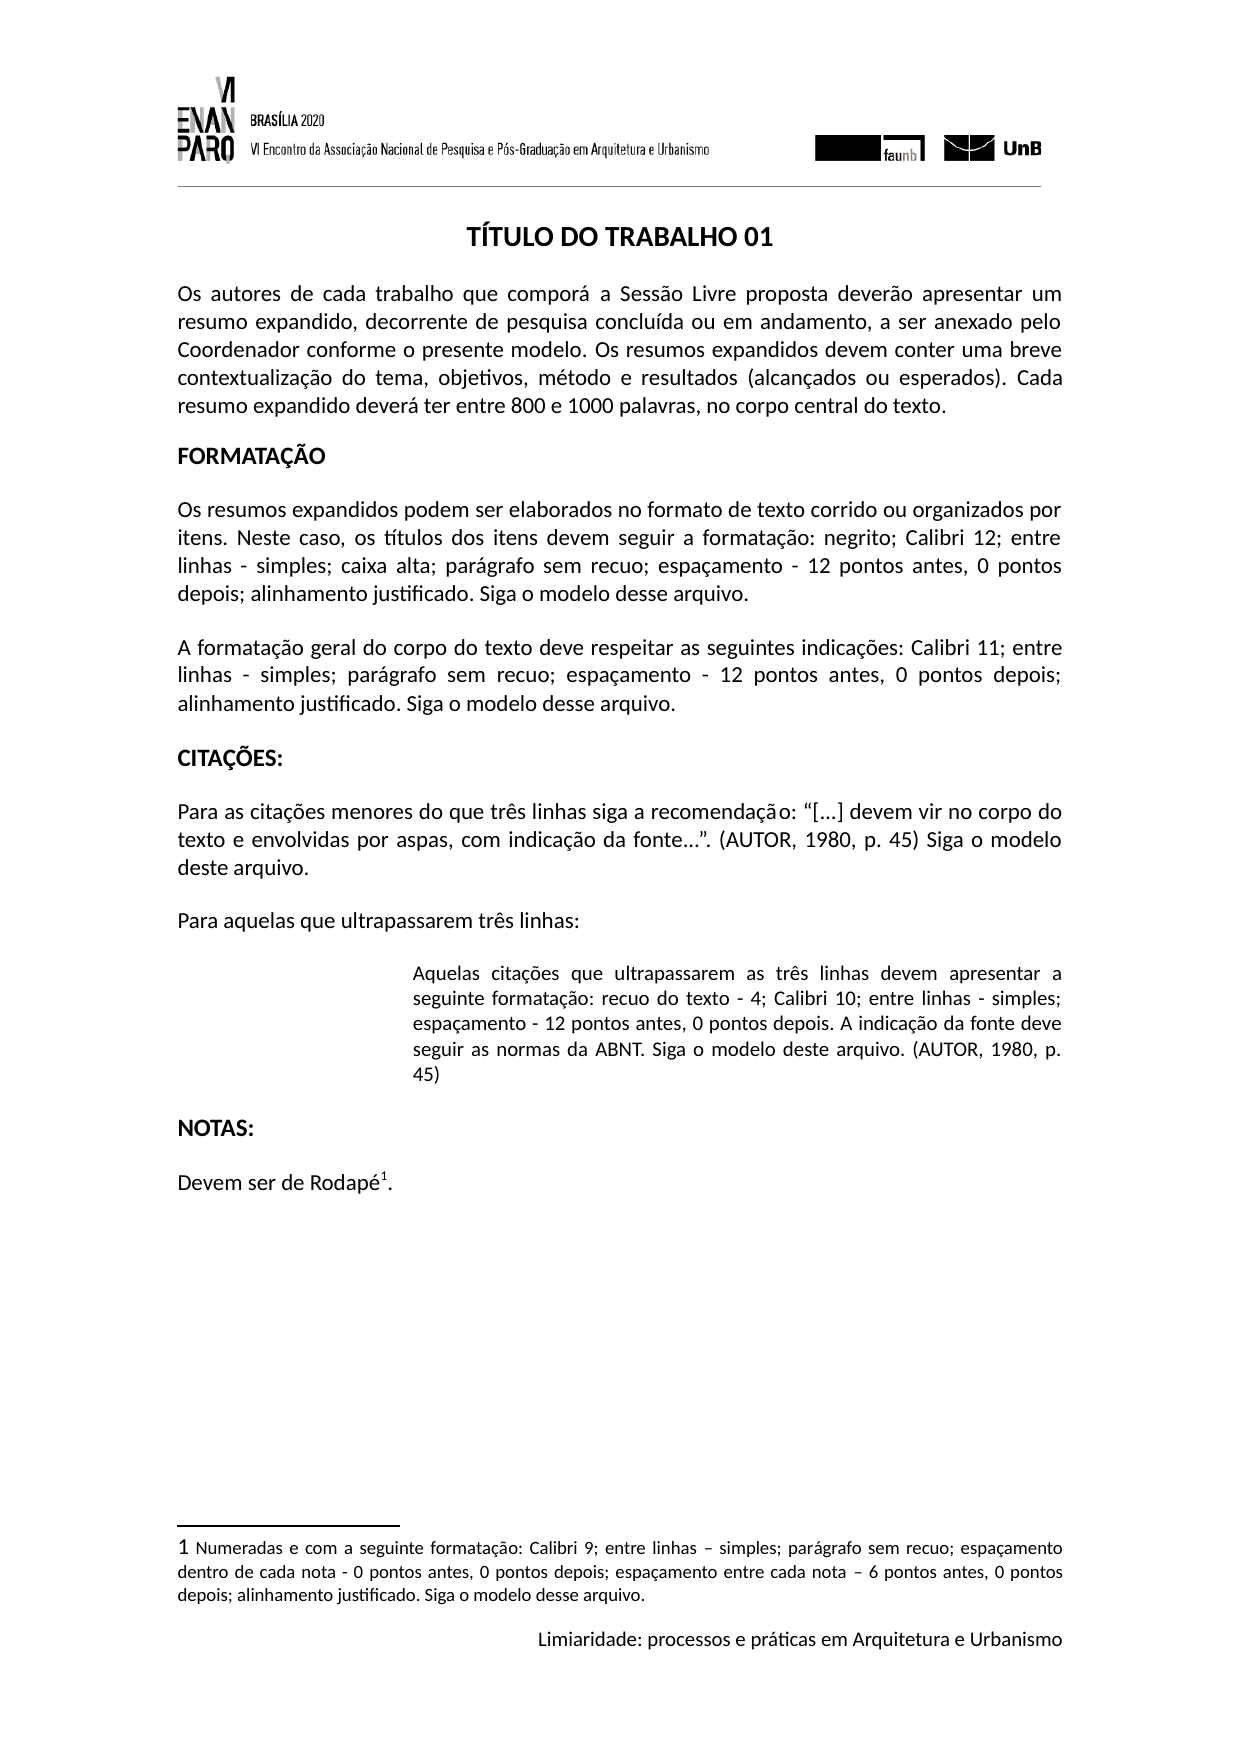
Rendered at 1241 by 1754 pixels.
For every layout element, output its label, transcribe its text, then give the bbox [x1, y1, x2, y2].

picture [177, 70, 1042, 193]
text Numeradas e com a seguinte formatação: Calibri 9; entre linhas – simples; parágrafo sem recuo; espaçamento dentro de cada nota - 0 pontos antes, 0 pontos depois; espaçamento entre cada nota – 6 pontos antes, 0 pontos depois; alinhamento justificado. Siga o modelo desse arquivo. [177, 1532, 1063, 1606]
text Para aquelas que ultrapassarem três linhas: [177, 906, 1063, 934]
text NOTAS: [177, 1112, 1063, 1143]
text CITAÇÕES: [177, 742, 1063, 772]
subtitle Título do Trabalho 01 [177, 218, 1063, 253]
text Aquelas citações que ultrapassarem as três linhas devem apresentar a seguinte formatação: recuo do texto - 4; Calibri 10; entre linhas - simples; espaçamento - 12 pontos antes, 0 pontos depois. A indicação da fonte deve seguir as normas da ABNT. Siga o modelo deste arquivo. (AUTOR, 1980, p. 45) [413, 960, 1063, 1087]
text Devem ser de Rodapé. [177, 1168, 1063, 1196]
subtitle FORMATAÇÃO [177, 440, 1063, 471]
text A formatação geral do corpo do texto deve respeitar as seguintes indicações: Calibri 11; entre linhas - simples; parágrafo sem recuo; espaçamento - 12 pontos antes, 0 pontos depois; alinhamento justificado. Siga o modelo desse arquivo. [177, 633, 1063, 717]
text Os autores de cada trabalho que comporá a Sessão Livre proposta deverão apresentar um resumo expandido, decorrente de pesquisa concluída ou em andamento, a ser anexado pelo Coordenador conforme o presente modelo. Os resumos expandidos devem conter uma breve contextualização do tema, objetivos, método e resultados (alcançados ou esperados). Cada resumo expandido deverá ter entre 800 e 1000 palavras, no corpo central do texto. [177, 279, 1063, 419]
text Os resumos expandidos podem ser elaborados no formato de texto corrido ou organizados por itens. Neste caso, os títulos dos itens devem seguir a formatação: negrito; Calibri 12; entre linhas - simples; caixa alta; parágrafo sem recuo; espaçamento - 12 pontos antes, 0 pontos depois; alinhamento justificado. Siga o modelo desse arquivo. [177, 496, 1063, 608]
text Para as citações menores do que três linhas siga a recomendação: “[...] devem vir no corpo do texto e envolvidas por aspas, com indicação da fonte...”. (AUTOR, 1980, p. 45) Siga o modelo deste arquivo. [177, 797, 1063, 881]
